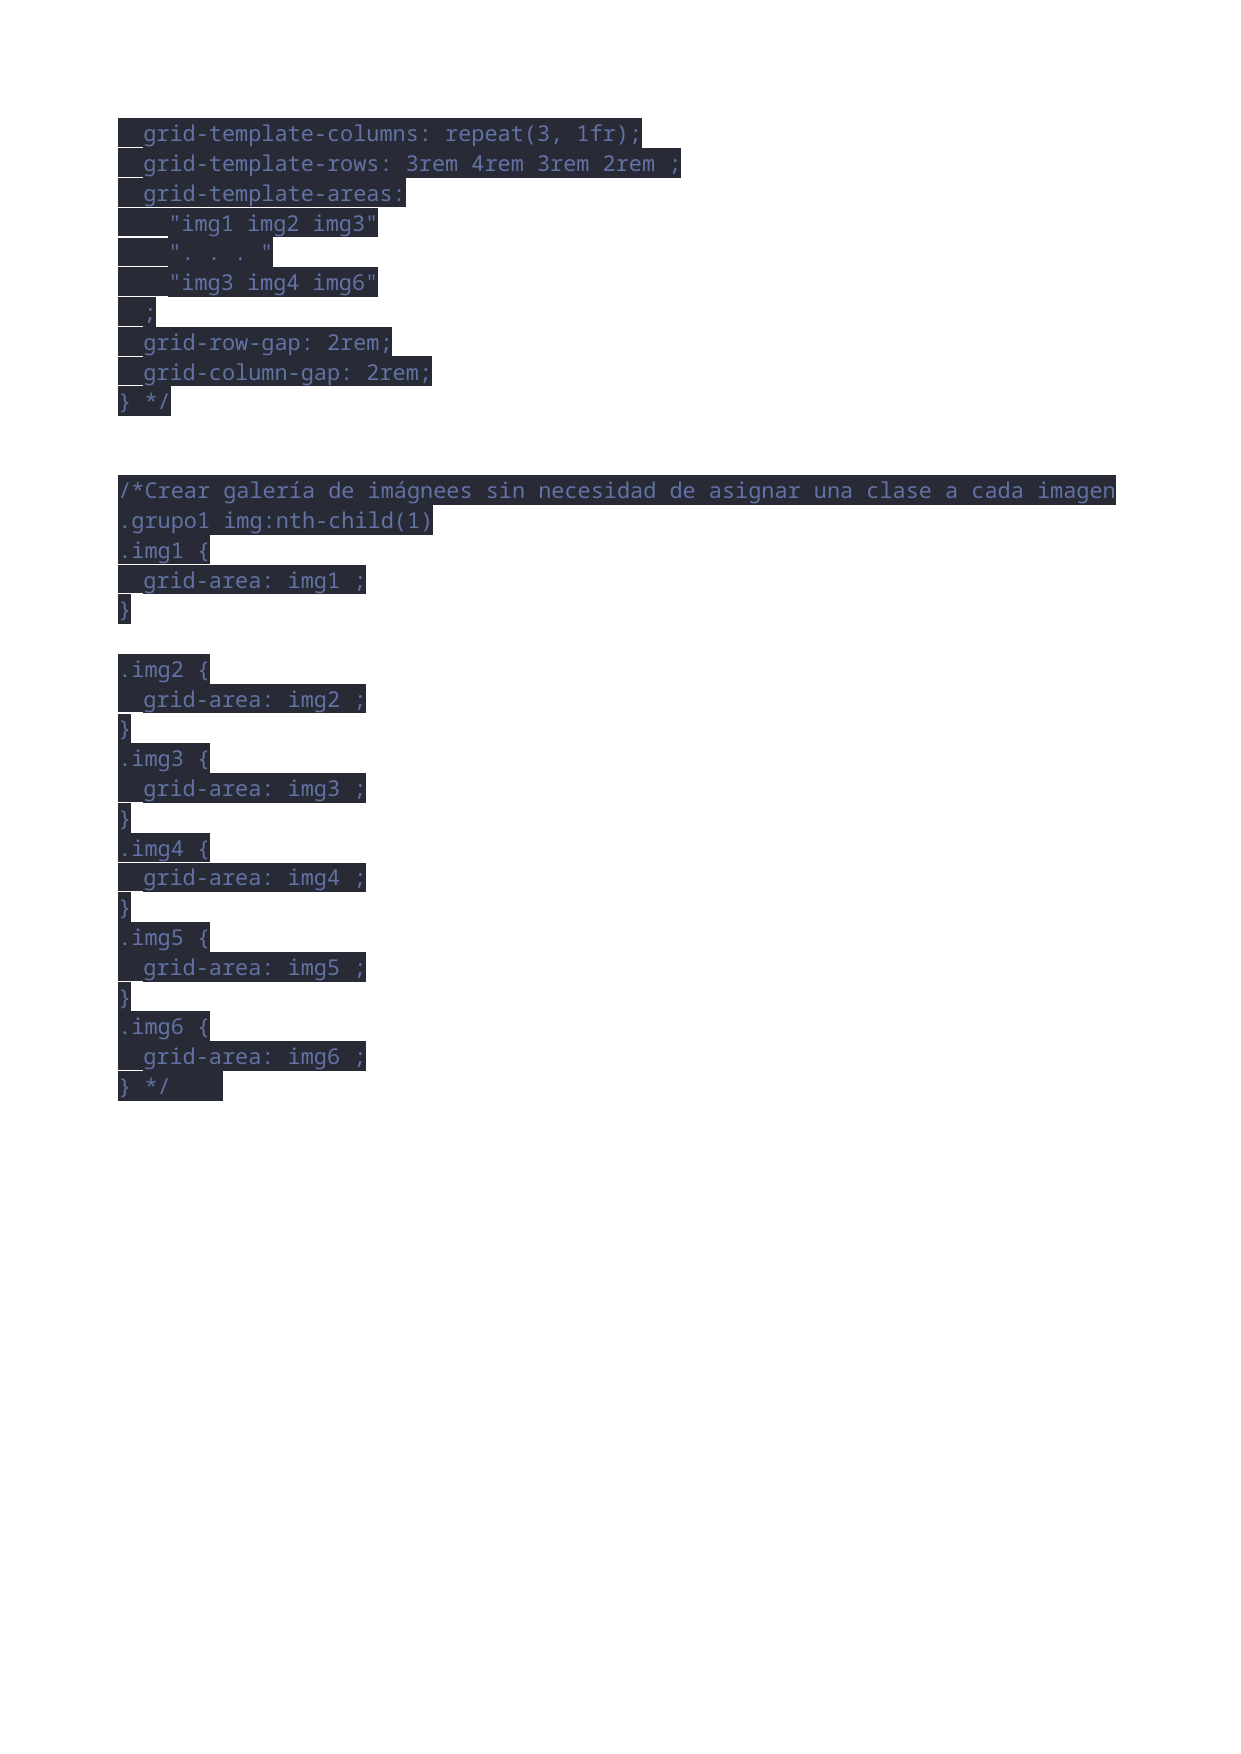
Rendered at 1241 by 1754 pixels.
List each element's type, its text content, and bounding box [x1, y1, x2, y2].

text grid-column-gap: 2rem; [118, 356, 1122, 386]
text grid-template-areas: [118, 178, 1122, 207]
text ; [118, 297, 1122, 327]
text .grupo1 img:nth-child(1) [118, 505, 1122, 535]
text } [118, 594, 1122, 624]
text .img6 { [118, 1011, 1122, 1041]
text } [118, 803, 1122, 833]
text } */ [118, 1071, 1122, 1101]
text .img2 { [118, 654, 1122, 684]
text grid-area: img4 ; [118, 862, 1122, 892]
text /*Crear galería de imágnees sin necesidad de asignar una clase a cada imagen [118, 475, 1122, 505]
text grid-row-gap: 2rem; [118, 327, 1122, 356]
text grid-area: img6 ; [118, 1041, 1122, 1071]
text "img3 img4 img6" [118, 267, 1122, 297]
text ". . . " [118, 237, 1122, 267]
text .img1 { [118, 535, 1122, 564]
text } [118, 892, 1122, 922]
text } [118, 982, 1122, 1011]
text } */ [118, 386, 1122, 416]
text grid-area: img2 ; [118, 684, 1122, 713]
text .img4 { [118, 833, 1122, 862]
text } [118, 713, 1122, 743]
text "img1 img2 img3" [118, 207, 1122, 237]
text grid-area: img3 ; [118, 773, 1122, 803]
text grid-area: img1 ; [118, 564, 1122, 594]
text grid-area: img5 ; [118, 952, 1122, 982]
text grid-template-rows: 3rem 4rem 3rem 2rem ; [118, 148, 1122, 178]
text grid-template-columns: repeat(3, 1fr); [118, 118, 1122, 148]
text .img3 { [118, 743, 1122, 773]
text .img5 { [118, 922, 1122, 952]
